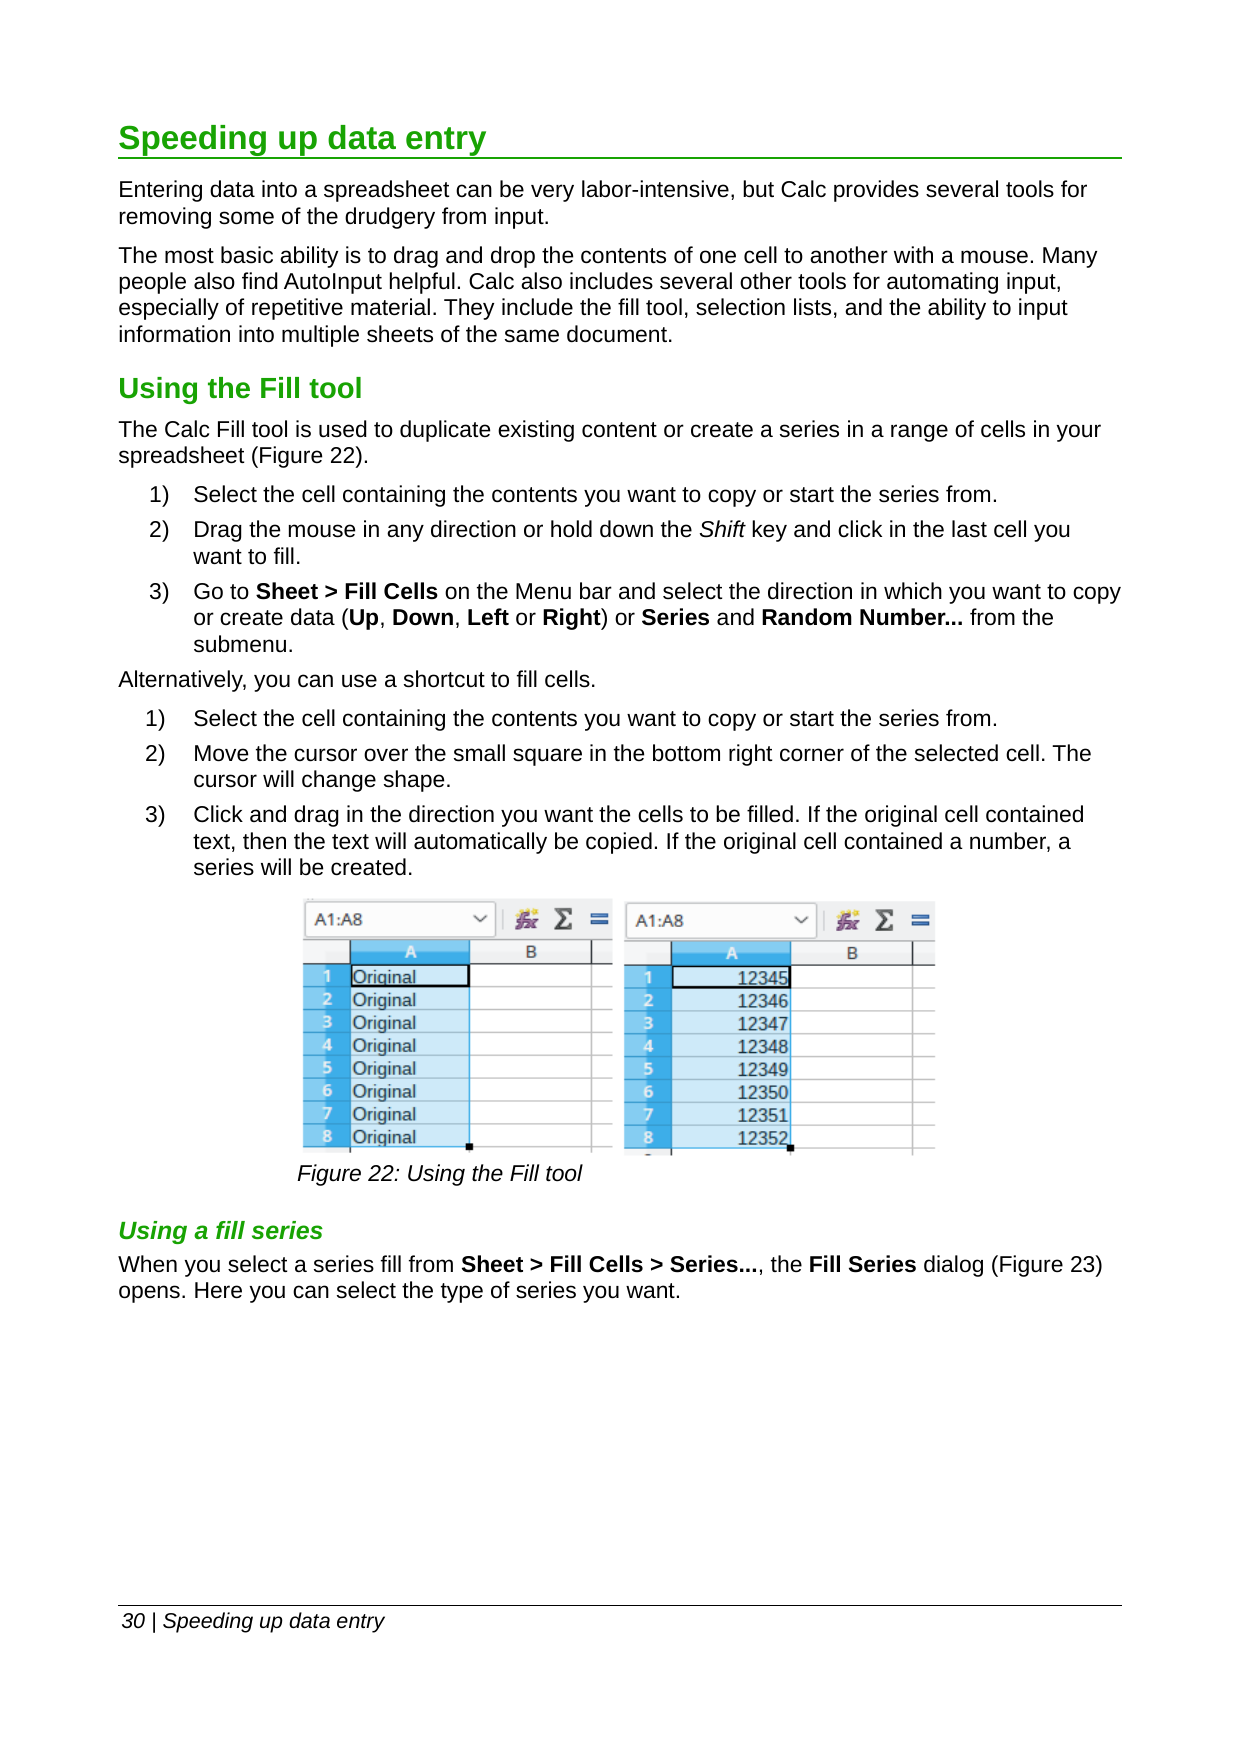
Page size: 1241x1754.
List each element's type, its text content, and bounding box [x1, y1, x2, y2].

text The Calc Fill tool is used to duplicate existing content or create a series in a range of cells in your spreadsheet (Figure 22). [118, 416, 1122, 469]
list Select the cell containing the contents you want to copy or start the series from. [165, 705, 1122, 731]
list Select the cell containing the contents you want to copy or start the series from. [169, 481, 1122, 507]
list Alternatively, you can use a shortcut to fill cells. [118, 666, 1122, 692]
text Figure 22: Using the Fill tool [297, 1161, 943, 1187]
list Click and drag in the direction you want the cells to be filled. If the original cell contained text, then the text will automatically be copied. If the original cell contained a number, a series will be created. [165, 801, 1122, 881]
subtitle Using a fill series [118, 1216, 1122, 1245]
subtitle Speeding up data entry [118, 118, 1122, 157]
text The most basic ability is to drag and drop the contents of one cell to another with a mouse. Many people also find AutoInput helpful. Calc also includes several other tools for automating input, especially of repetitive material. They include the fill tool, selection lists, and the ability to input information into multiple sheets of the same document. [118, 242, 1122, 347]
text When you select a series fill from Sheet > Fill Cells > Series..., the Fill Series dialog (Figure 23) opens. Here you can select the type of series you want. [118, 1251, 1122, 1303]
picture [296, 892, 944, 1161]
list Go to Sheet > Fill Cells on the Menu bar and select the direction in which you want to copy or create data (Up, Down, Left or Right) or Series and Random Number... from the submenu. [169, 578, 1122, 657]
list Move the cursor over the small square in the bottom right corner of the selected cell. The cursor will change shape. [165, 740, 1122, 793]
text Entering data into a spreadsheet can be very labor-intensive, but Calc provides several tools for removing some of the drudgery from input. [118, 176, 1122, 229]
subtitle Using the Fill tool [118, 371, 1122, 404]
list Drag the mouse in any direction or hold down the Shift key and click in the last cell you want to fill. [169, 516, 1122, 569]
